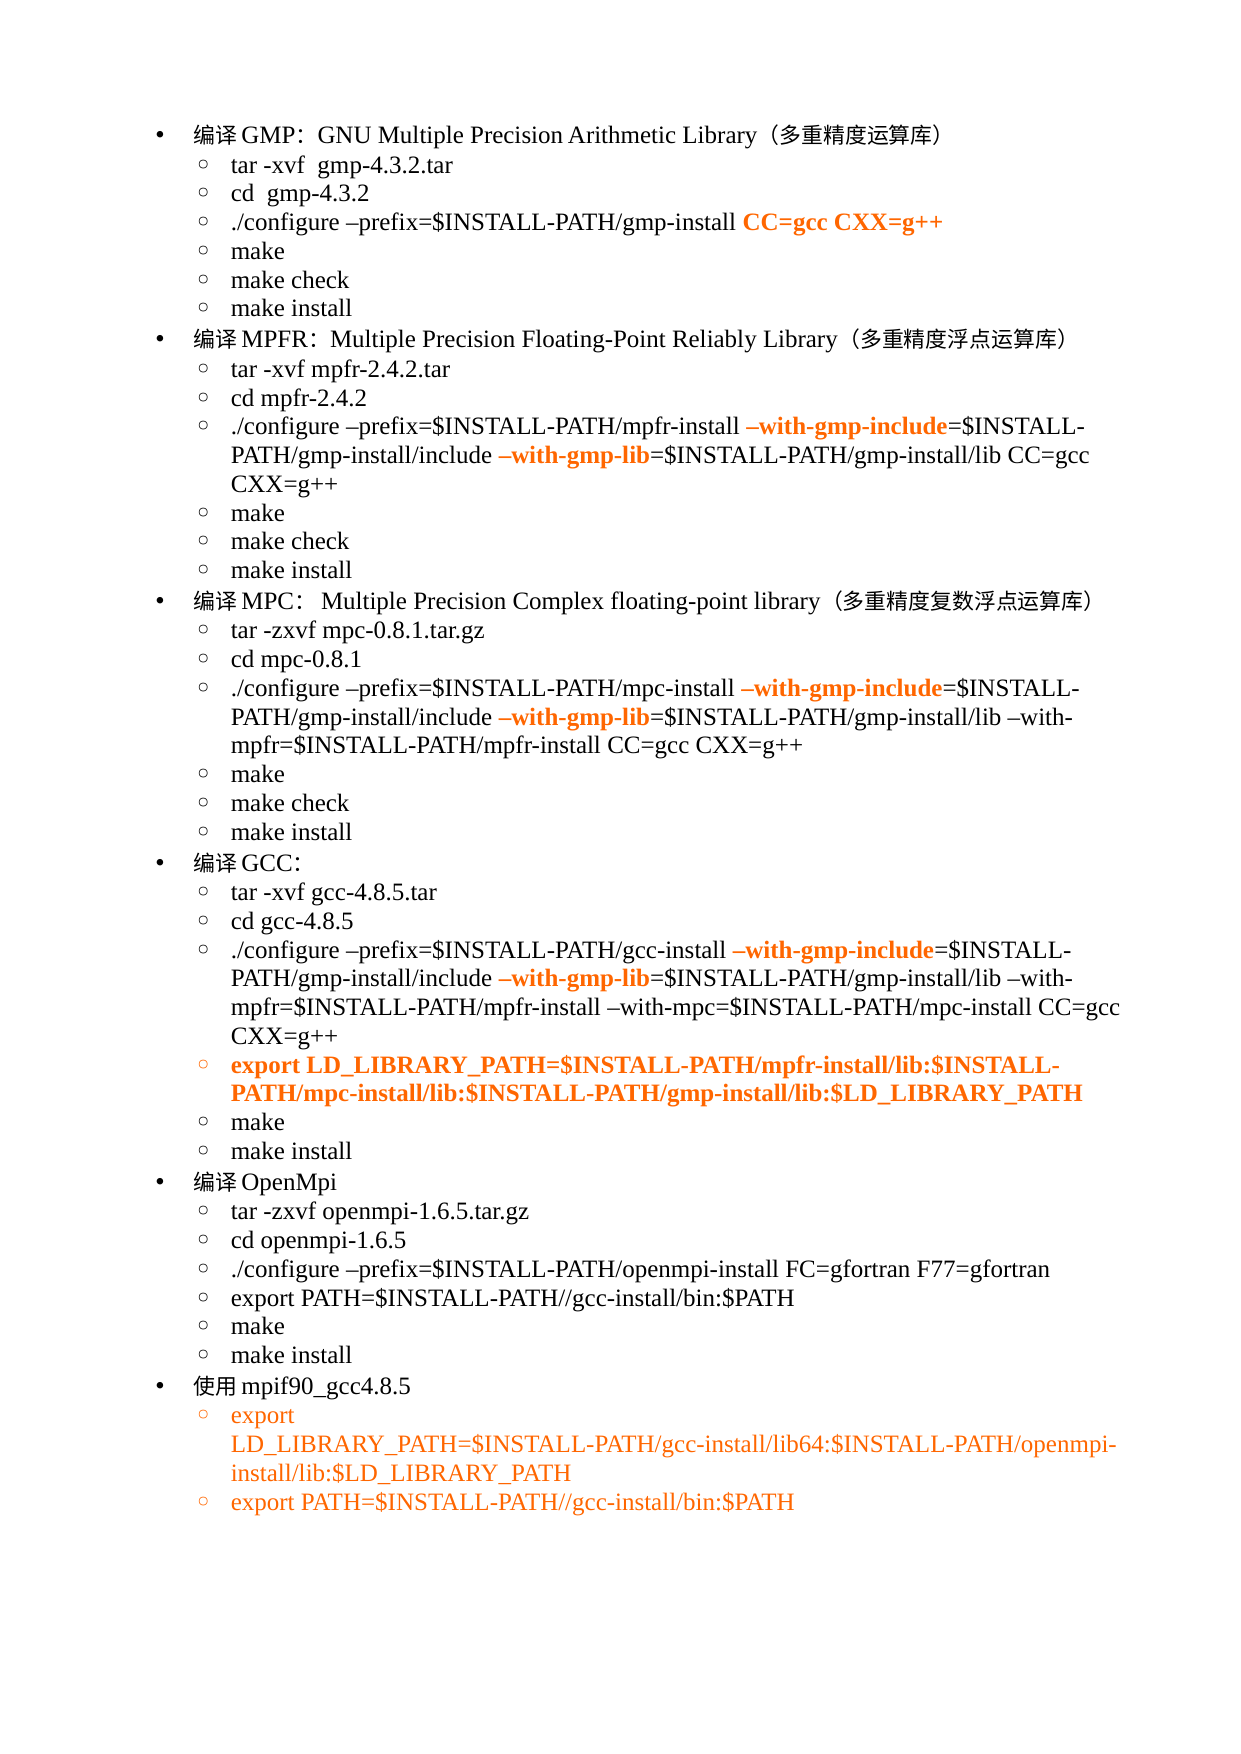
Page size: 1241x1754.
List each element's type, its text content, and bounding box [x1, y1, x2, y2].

list ./configure –prefix=$INSTALL-PATH/mpfr-install –with-gmp-include=$INSTALL-PATH/gmp-install/include –with-gmp-lib=$INSTALL-PATH/gmp-install/lib CC=gcc CXX=g++ [193, 411, 1122, 498]
list make [193, 236, 1122, 265]
list cd gcc-4.8.5 [193, 906, 1122, 935]
list 编译OpenMpi [156, 1165, 1122, 1196]
list 编译GMP：GNU Multiple Precision Arithmetic Library（多重精度运算库） [156, 118, 1122, 150]
list tar -zxvf openmpi-1.6.5.tar.gz [193, 1196, 1122, 1225]
list make [193, 759, 1122, 788]
list make install [193, 817, 1122, 846]
list make check [193, 788, 1122, 817]
list cd mpc-0.8.1 [193, 644, 1122, 673]
list export PATH=$INSTALL-PATH//gcc-install/bin:$PATH [193, 1283, 1122, 1311]
list tar -xvf gcc-4.8.5.tar [193, 877, 1122, 906]
list ./configure –prefix=$INSTALL-PATH/openmpi-install FC=gfortran F77=gfortran [193, 1254, 1122, 1283]
list make check [193, 526, 1122, 555]
list export LD_LIBRARY_PATH=$INSTALL-PATH/gcc-install/lib64:$INSTALL-PATH/openmpi-install/lib:$LD_LIBRARY_PATH [193, 1401, 1122, 1487]
list cd gmp-4.3.2 [193, 178, 1122, 207]
list tar -xvf gmp-4.3.2.tar [193, 150, 1122, 178]
list ./configure –prefix=$INSTALL-PATH/gcc-install –with-gmp-include=$INSTALL-PATH/gmp-install/include –with-gmp-lib=$INSTALL-PATH/gmp-install/lib –with-mpfr=$INSTALL-PATH/mpfr-install –with-mpc=$INSTALL-PATH/mpc-install CC=gcc CXX=g++ [193, 935, 1122, 1050]
list ./configure –prefix=$INSTALL-PATH/mpc-install –with-gmp-include=$INSTALL-PATH/gmp-install/include –with-gmp-lib=$INSTALL-PATH/gmp-install/lib –with-mpfr=$INSTALL-PATH/mpfr-install CC=gcc CXX=g++ [193, 673, 1122, 759]
list 编译GCC： [156, 846, 1122, 877]
list 使用mpif90_gcc4.8.5 [156, 1369, 1122, 1401]
list cd openmpi-1.6.5 [193, 1225, 1122, 1254]
list make install [193, 293, 1122, 322]
list tar -zxvf mpc-0.8.1.tar.gz [193, 616, 1122, 644]
list make [193, 1311, 1122, 1340]
list make install [193, 555, 1122, 584]
list cd mpfr-2.4.2 [193, 383, 1122, 411]
list tar -xvf mpfr-2.4.2.tar [193, 354, 1122, 383]
list make [193, 498, 1122, 526]
list make install [193, 1340, 1122, 1369]
list 编译MPFR：Multiple Precision Floating-Point Reliably Library（多重精度浮点运算库） [156, 322, 1122, 354]
list 编译MPC： Multiple Precision Complex floating-point library（多重精度复数浮点运算库） [156, 584, 1122, 616]
list ./configure –prefix=$INSTALL-PATH/gmp-install CC=gcc CXX=g++ [193, 207, 1122, 236]
list make install [193, 1136, 1122, 1165]
list make [193, 1107, 1122, 1136]
list make check [193, 265, 1122, 293]
list export PATH=$INSTALL-PATH//gcc-install/bin:$PATH [193, 1487, 1122, 1516]
list export LD_LIBRARY_PATH=$INSTALL-PATH/mpfr-install/lib:$INSTALL-PATH/mpc-install/lib:$INSTALL-PATH/gmp-install/lib:$LD_LIBRARY_PATH [193, 1050, 1122, 1107]
